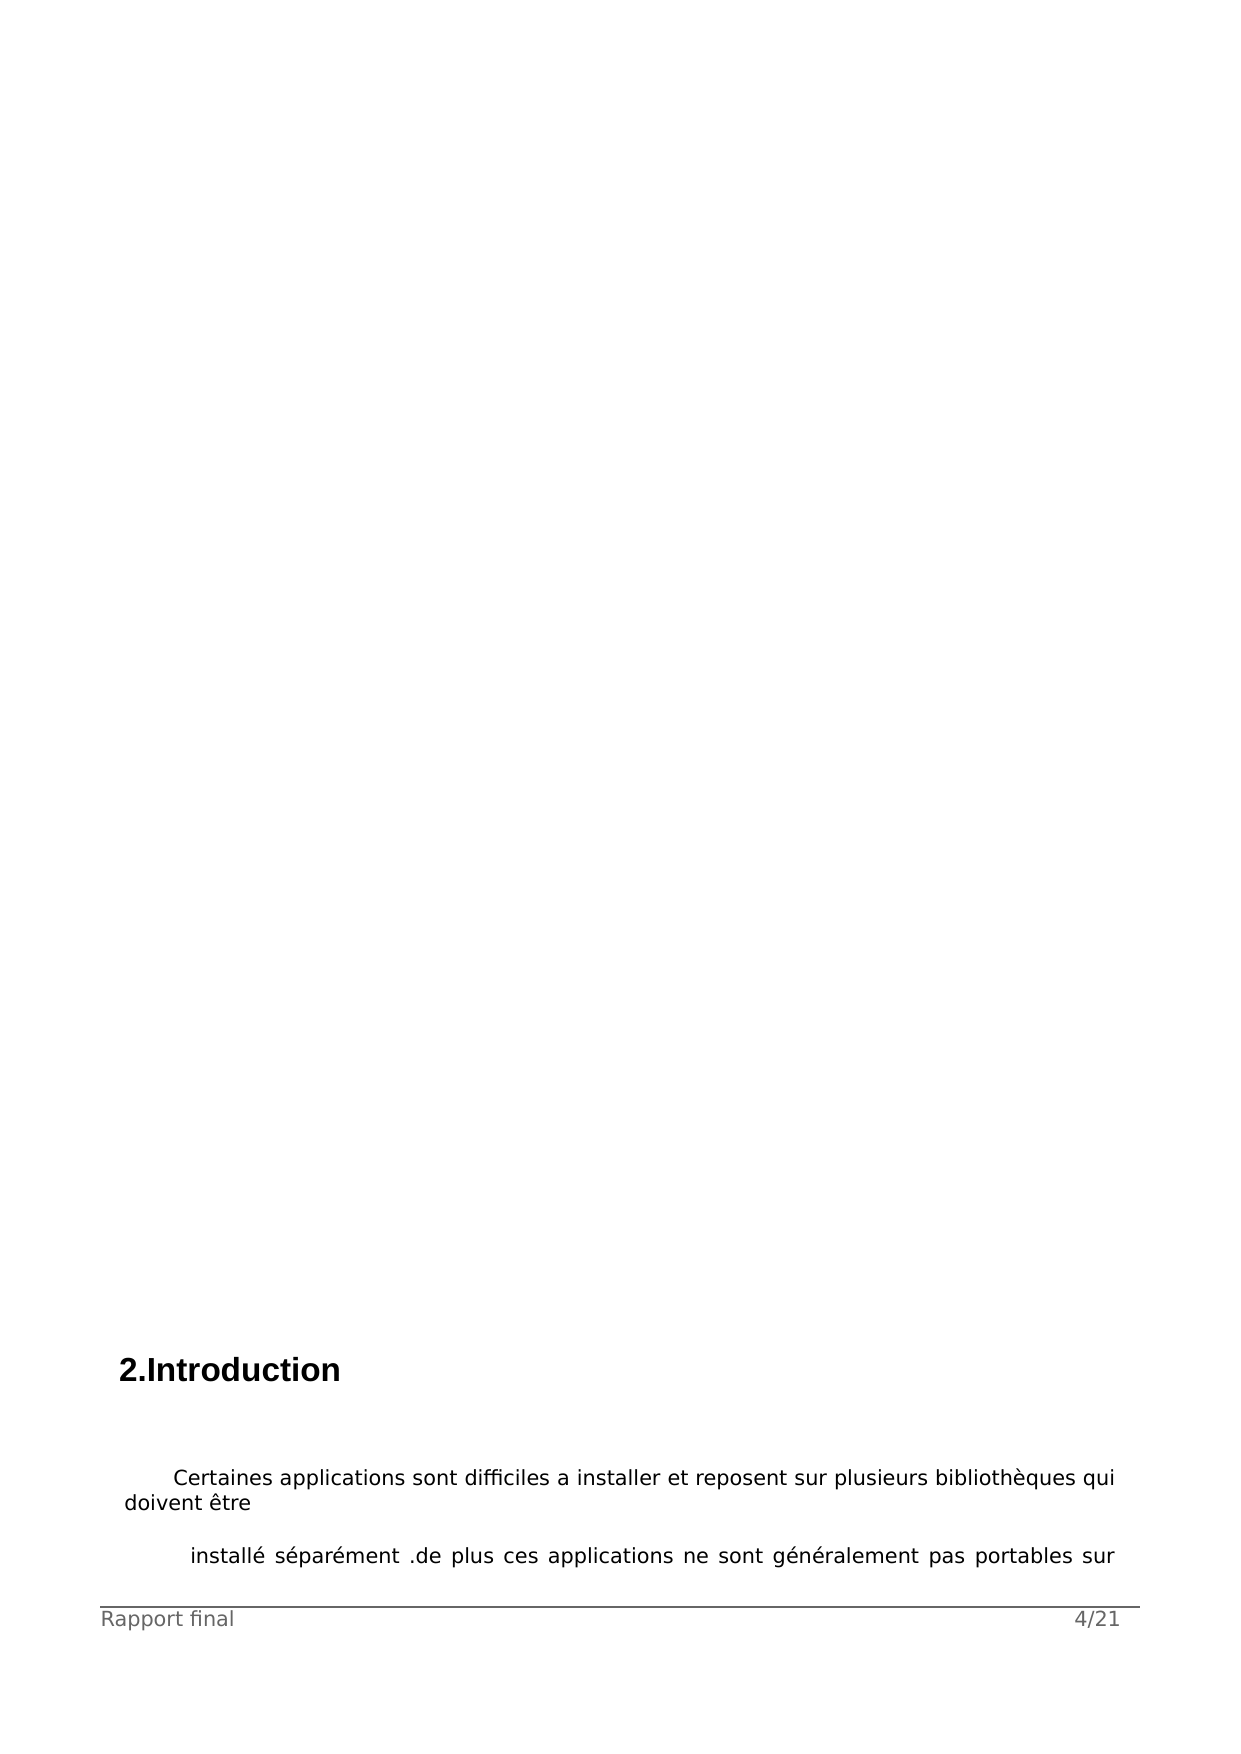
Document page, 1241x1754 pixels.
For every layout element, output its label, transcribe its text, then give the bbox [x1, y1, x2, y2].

text installé séparément .de plus ces applications ne sont généralement pas portables sur [124, 1544, 1116, 1569]
text Certaines applications sont difficiles a installer et reposent sur plusieurs bibliothèques qui doivent être [124, 1466, 1116, 1515]
subtitle 2.Introduction [100, 1350, 1140, 1388]
